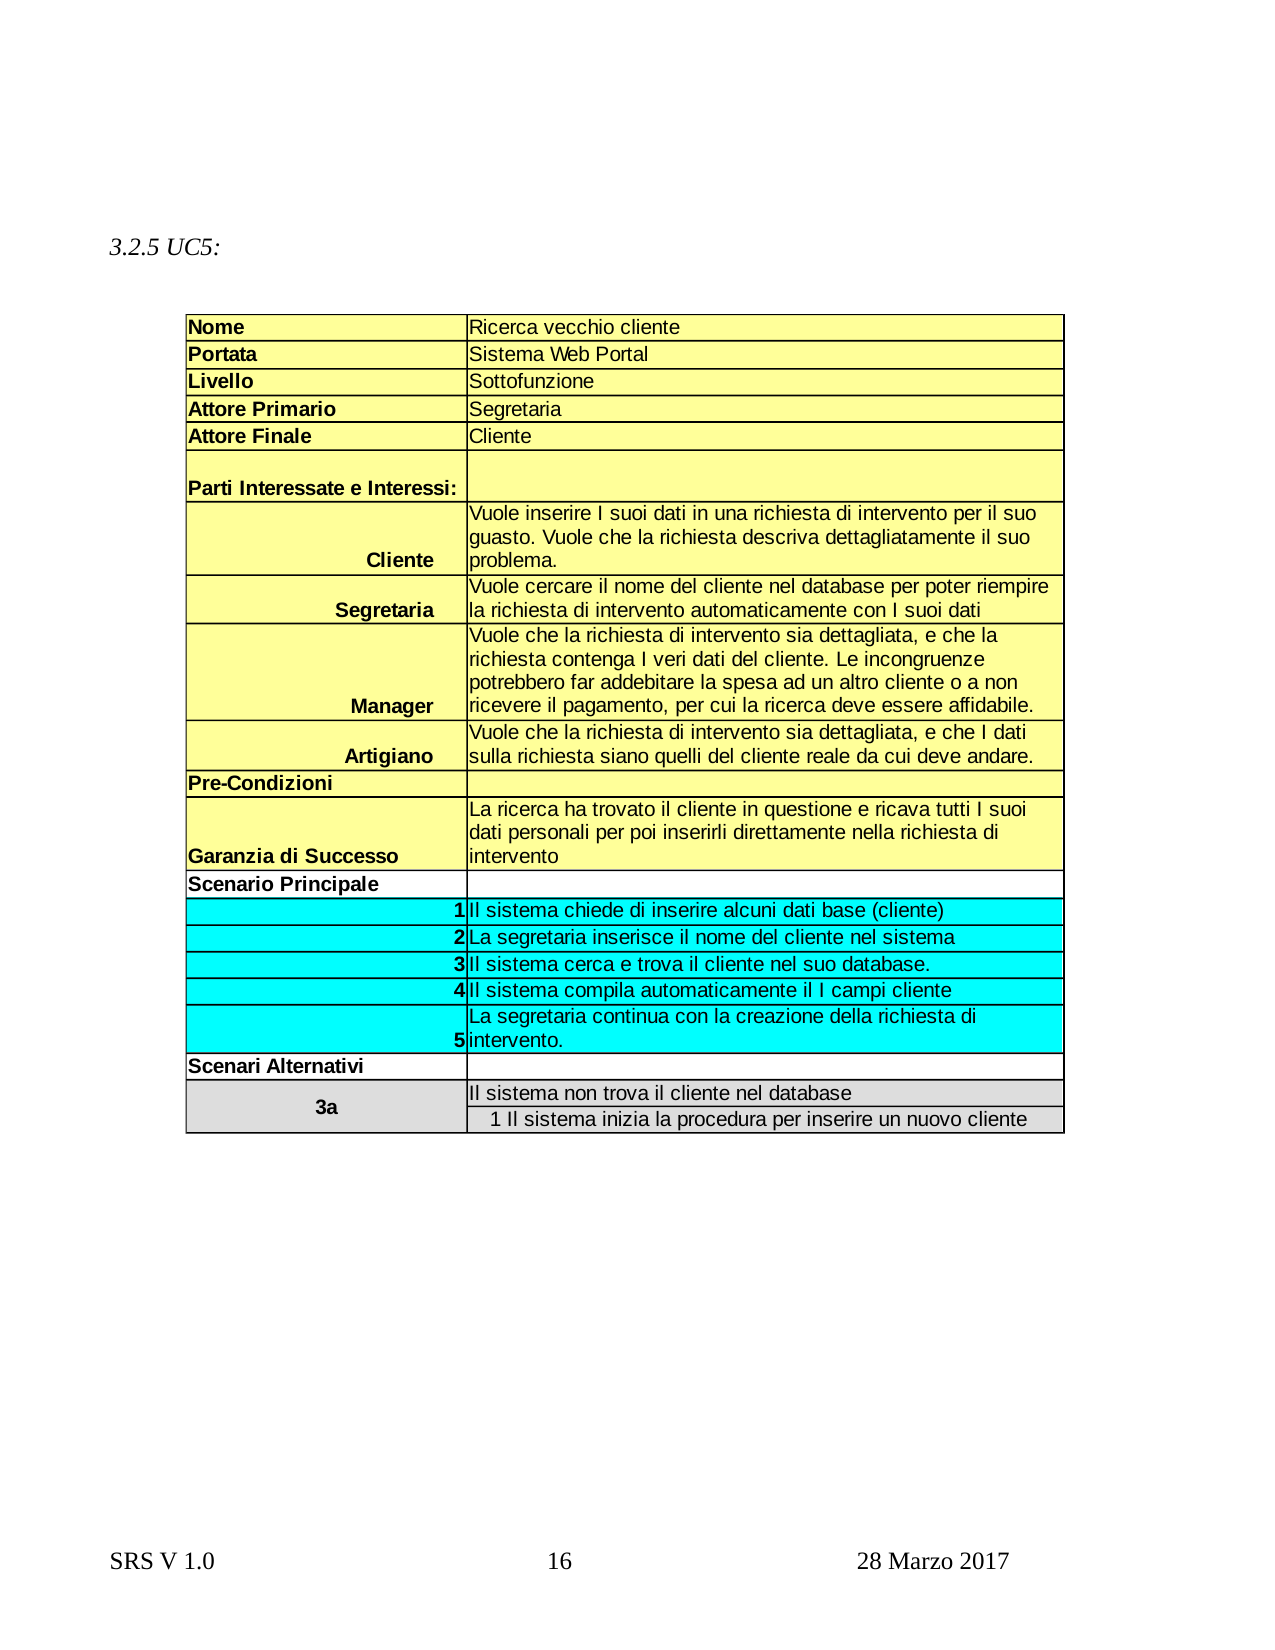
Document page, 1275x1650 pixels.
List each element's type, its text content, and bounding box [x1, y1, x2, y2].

subtitle 3.2.5 UC5: [109, 232, 1162, 261]
